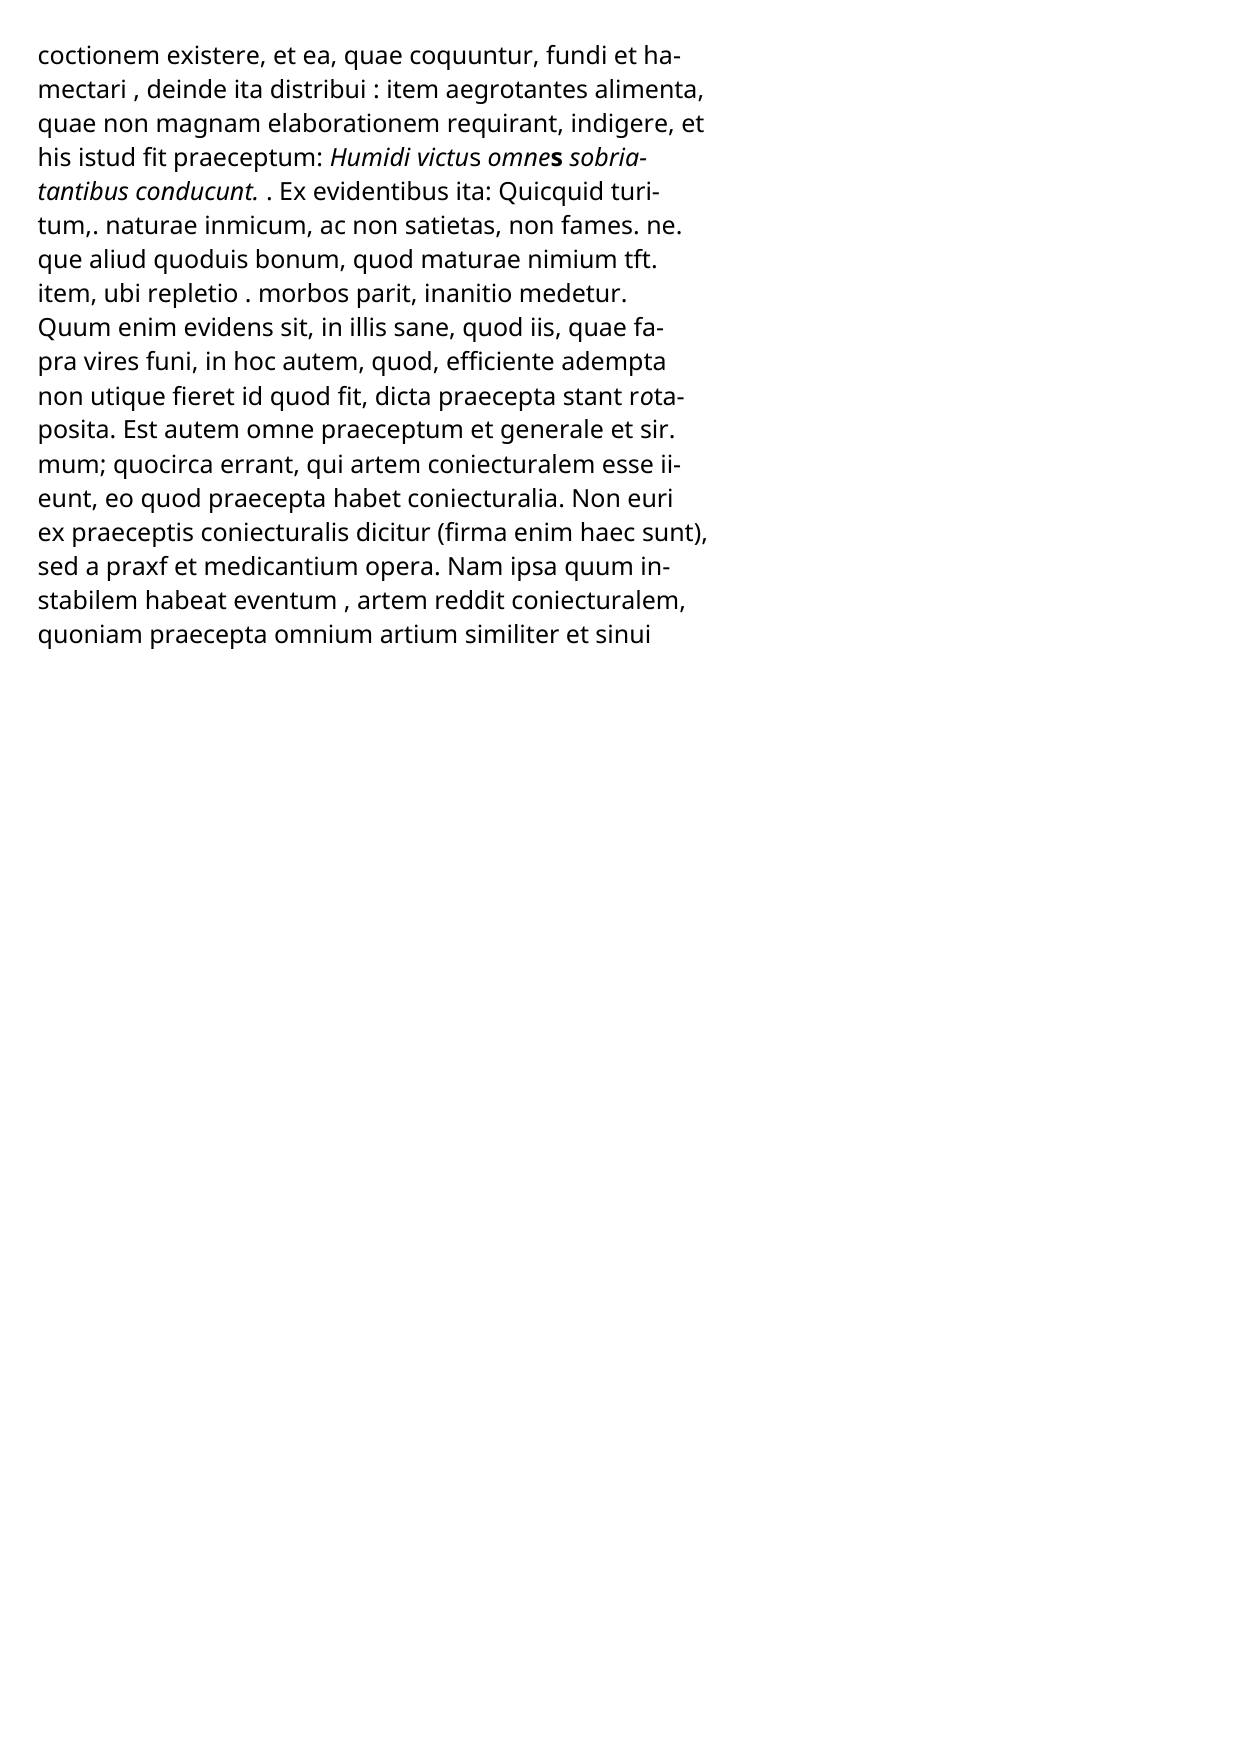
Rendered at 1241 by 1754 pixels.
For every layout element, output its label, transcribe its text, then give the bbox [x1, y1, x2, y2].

text coctionem existere, et ea, quae coquuntur, fundi et ha- mectari , deinde ita distribui : item aegrotantes alimenta, quae non magnam elaborationem requirant, indigere, et his istud fit praeceptum: Humidi victus omnes sobria- tantibus conducunt. . Ex evidentibus ita: Quicquid turi- tum,. naturae inmicum, ac non satietas, non fames. ne. que aliud quoduis bonum, quod maturae nimium tft. item, ubi repletio . morbos parit, inanitio medetur. Quum enim evidens sit, in illis sane, quod iis, quae fa- pra vires funi, in hoc autem, quod, efficiente adempta non utique fieret id quod fit, dicta praecepta stant rota- posita. Est autem omne praeceptum et generale et sir. mum; quocirca errant, qui artem coniecturalem esse ii- eunt, eo quod praecepta habet coniecturalia. Non euri ex praeceptis coniecturalis dicitur (firma enim haec sunt), sed a praxf et medicantium opera. Nam ipsa quum in- stabilem habeat eventum , artem reddit coniecturalem, quoniam praecepta omnium artium similiter et sinui [37, 37, 1203, 651]
